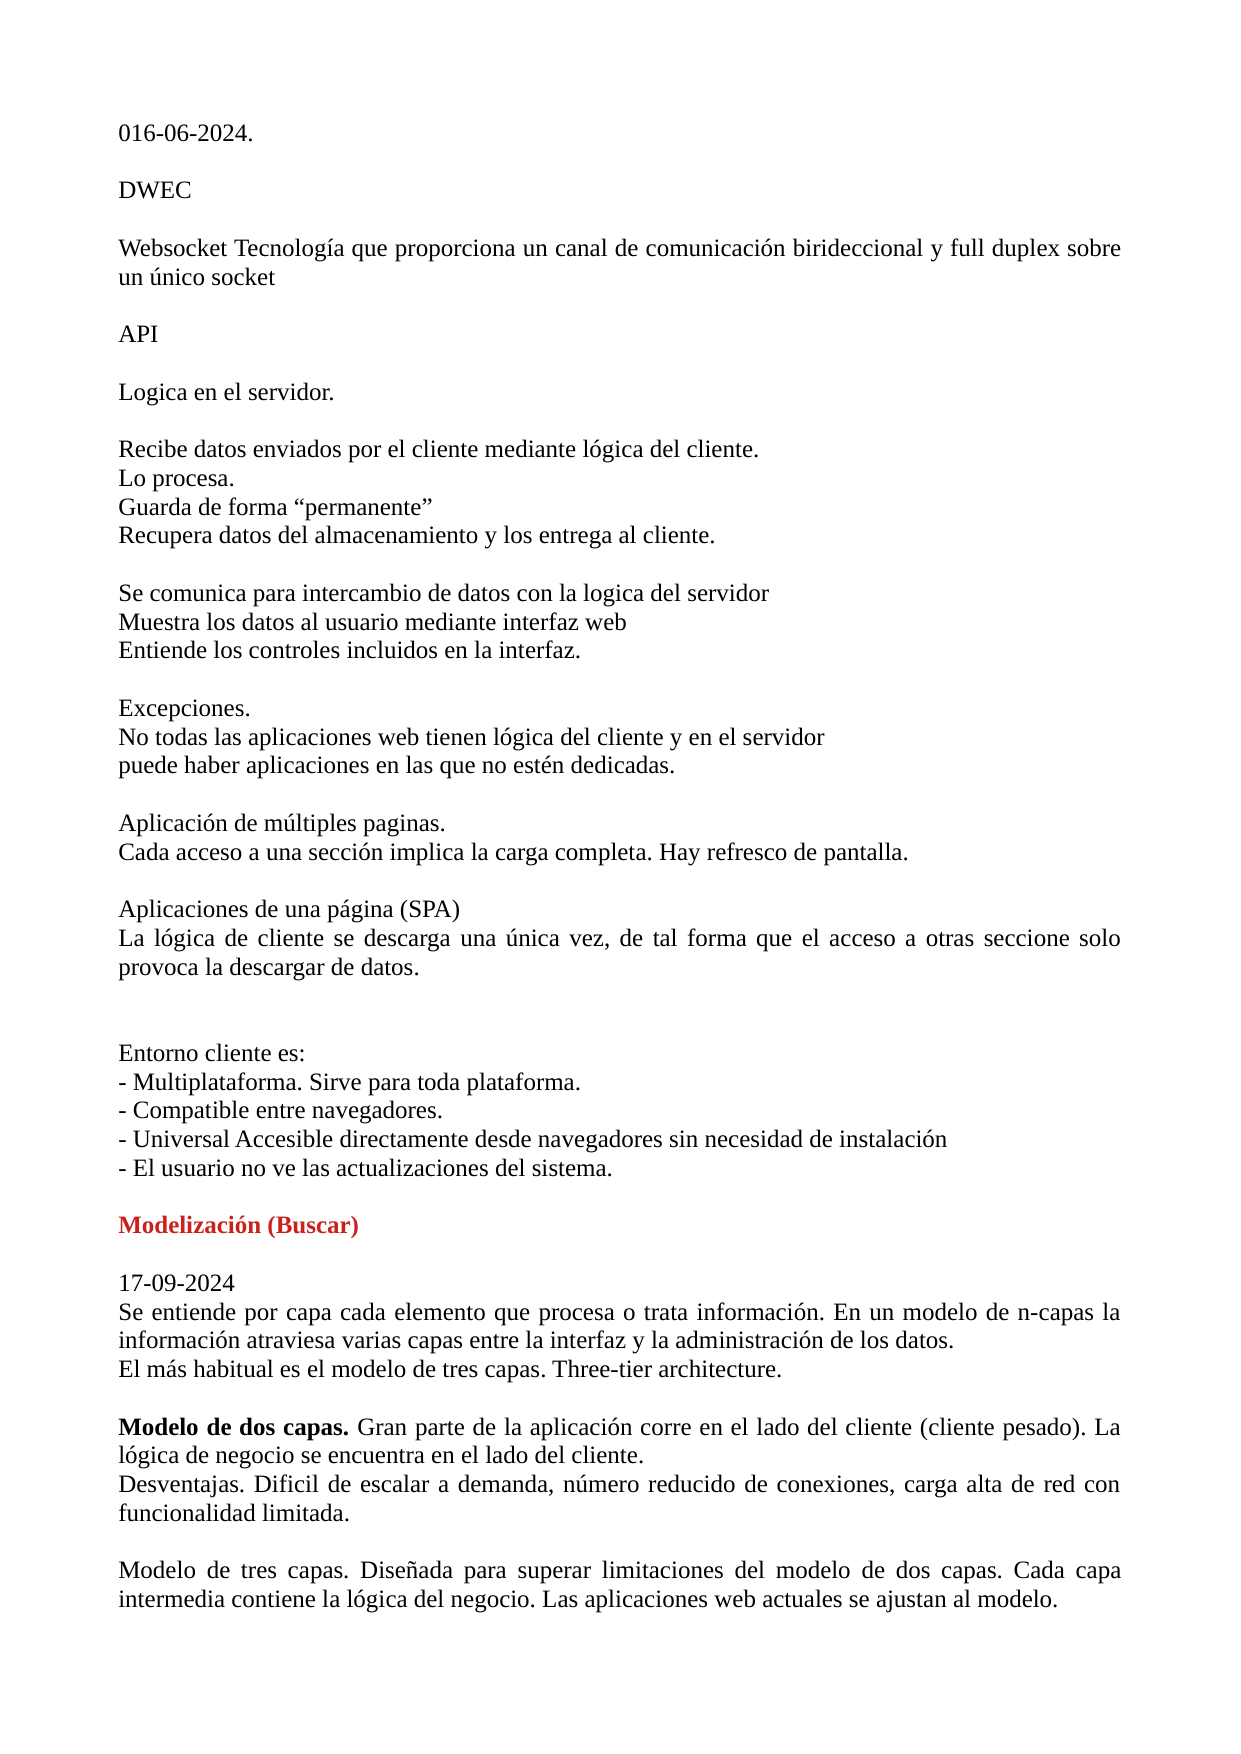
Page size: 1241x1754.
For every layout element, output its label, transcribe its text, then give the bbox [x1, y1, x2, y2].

text Recupera datos del almacenamiento y los entrega al cliente. [118, 521, 1122, 549]
text Desventajas. Dificil de escalar a demanda, número reducido de conexiones, carga alta de red con funcionalidad limitada. [118, 1469, 1122, 1527]
text 016-06-2024. [118, 118, 1122, 147]
text La lógica de cliente se descarga una única vez, de tal forma que el acceso a otras seccione solo provoca la descargar de datos. [118, 923, 1122, 981]
text Cada acceso a una sección implica la carga completa. Hay refresco de pantalla. [118, 837, 1122, 866]
text Modelización (Buscar) [118, 1211, 1122, 1239]
text Muestra los datos al usuario mediante interfaz web [118, 607, 1122, 636]
text - Universal Accesible directamente desde navegadores sin necesidad de instalación [118, 1124, 1122, 1153]
text - Compatible entre navegadores. [118, 1096, 1122, 1124]
text El más habitual es el modelo de tres capas. Three-tier architecture. [118, 1354, 1122, 1383]
text Guarda de forma “permanente” [118, 492, 1122, 521]
text Aplicación de múltiples paginas. [118, 808, 1122, 837]
text Lo procesa. [118, 463, 1122, 492]
text 17-09-2024 [118, 1268, 1122, 1297]
text Entorno cliente es: [118, 1038, 1122, 1067]
text DWEC [118, 176, 1122, 204]
text Modelo de tres capas. Diseñada para superar limitaciones del modelo de dos capas. Cada capa intermedia contiene la lógica del negocio. Las aplicaciones web actuales se ajustan al modelo. [118, 1556, 1122, 1613]
text Recibe datos enviados por el cliente mediante lógica del cliente. [118, 434, 1122, 463]
text No todas las aplicaciones web tienen lógica del cliente y en el servidor [118, 722, 1122, 751]
text Websocket Tecnología que proporciona un canal de comunicación birideccional y full duplex sobre un único socket [118, 233, 1122, 291]
text puede haber aplicaciones en las que no estén dedicadas. [118, 751, 1122, 779]
text Modelo de dos capas. Gran parte de la aplicación corre en el lado del cliente (cliente pesado). La lógica de negocio se encuentra en el lado del cliente. [118, 1412, 1122, 1469]
text Aplicaciones de una página (SPA) [118, 894, 1122, 923]
text Se comunica para intercambio de datos con la logica del servidor [118, 578, 1122, 607]
text Se entiende por capa cada elemento que procesa o trata información. En un modelo de n-capas la información atraviesa varias capas entre la interfaz y la administración de los datos. [118, 1297, 1122, 1354]
text Excepciones. [118, 693, 1122, 722]
text API [118, 319, 1122, 348]
text Entiende los controles incluidos en la interfaz. [118, 636, 1122, 664]
text Logica en el servidor. [118, 377, 1122, 406]
text - El usuario no ve las actualizaciones del sistema. [118, 1153, 1122, 1182]
text - Multiplataforma. Sirve para toda plataforma. [118, 1067, 1122, 1096]
